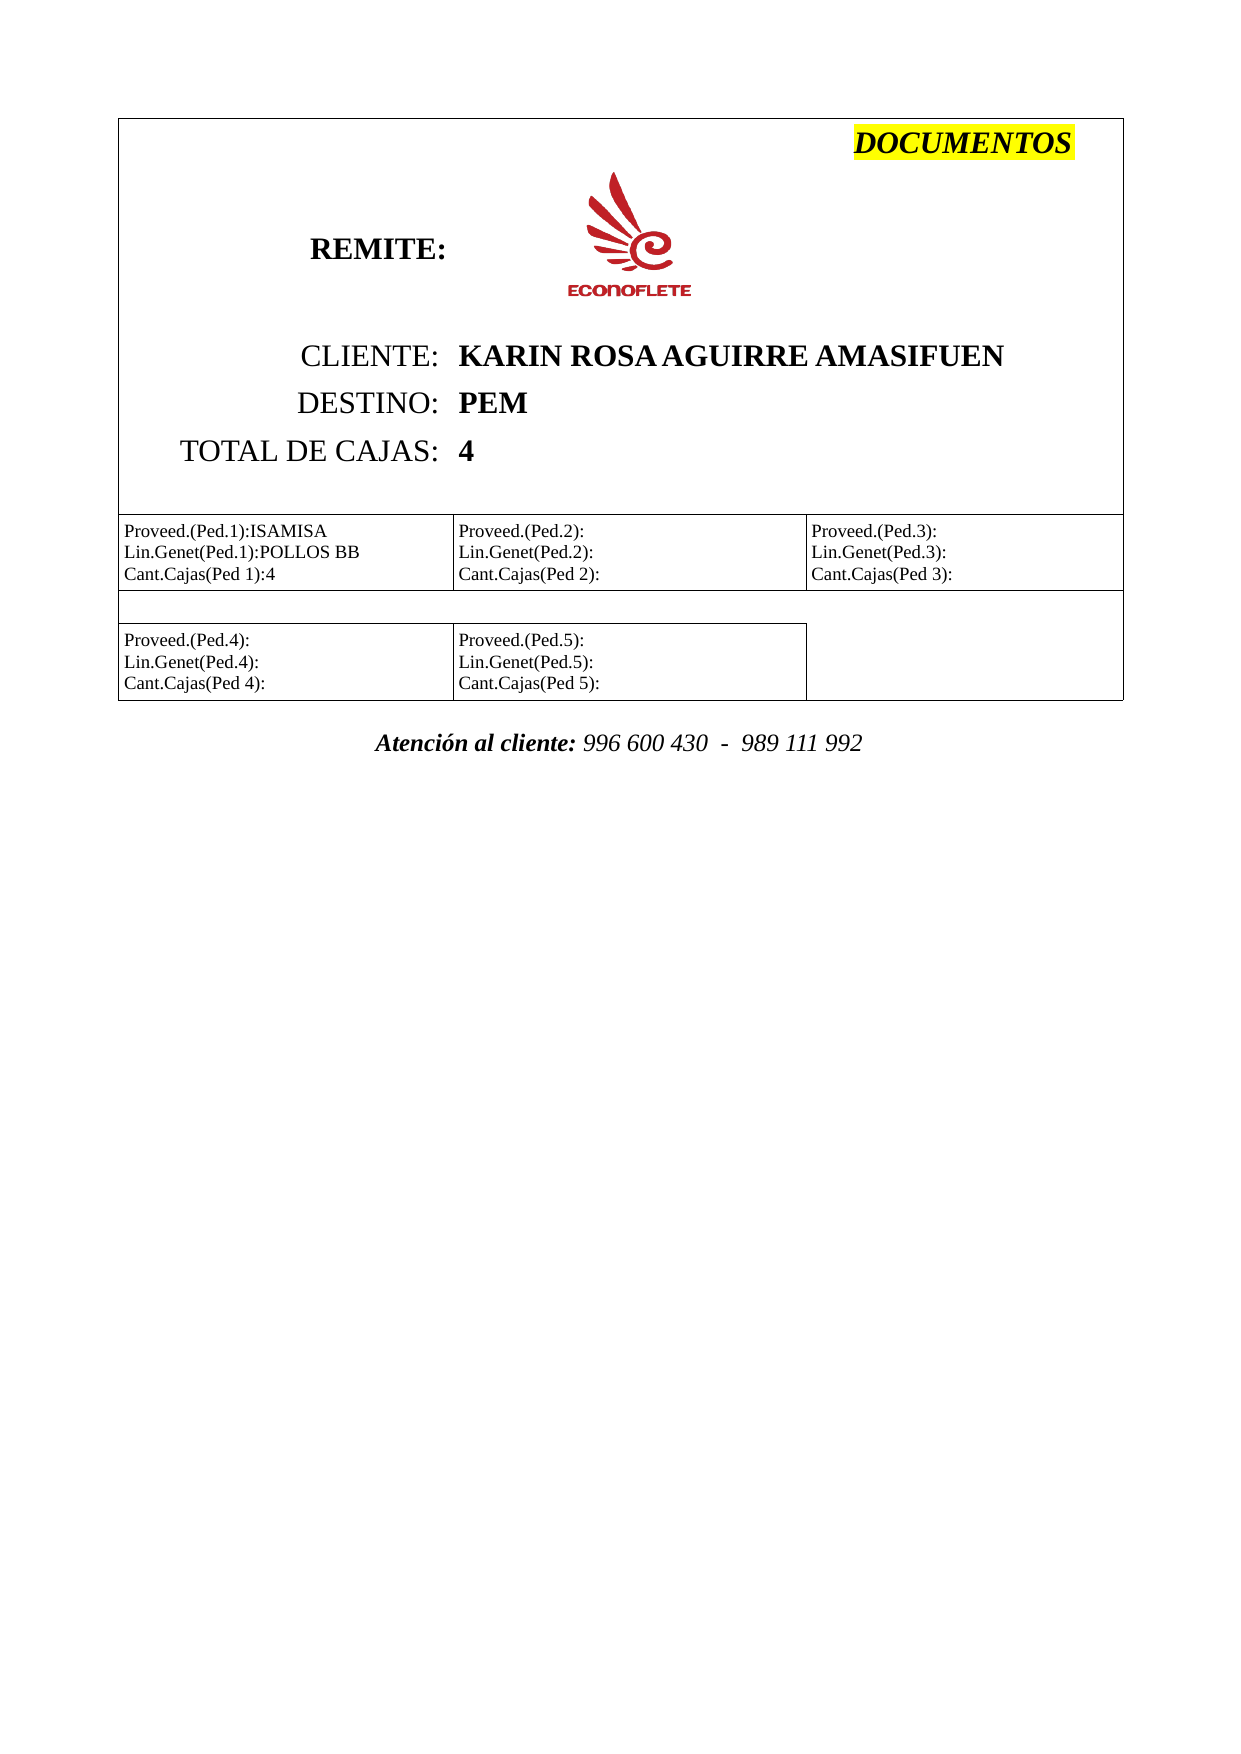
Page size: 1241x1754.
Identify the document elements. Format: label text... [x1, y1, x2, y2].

table_cell [807, 623, 1123, 699]
table_cell PEM [453, 379, 806, 426]
table_cell [453, 591, 806, 623]
table_cell CLIENTE: [119, 332, 453, 379]
table_cell [119, 591, 453, 623]
table_cell [119, 474, 453, 514]
table_cell 4 [453, 426, 1123, 474]
table_cell KARIN ROSA AGUIRRE AMASIFUEN [453, 332, 1123, 379]
text Atención al cliente: 996 600 430 - 989 111 992 [118, 728, 1122, 757]
table_header [119, 119, 453, 166]
table_header DOCUMENTOS [806, 119, 1123, 166]
table_cell REMITE: [119, 166, 453, 332]
table_cell [806, 166, 1123, 332]
table_cell Proveed.(Ped.2): Lin.Genet(Ped.2): Cant.Cajas(Ped 2): [454, 515, 806, 590]
table_cell Proveed.(Ped.1):ISAMISA Lin.Genet(Ped.1):POLLOS BB Cant.Cajas(Ped 1):4 [119, 515, 453, 590]
table_header [453, 119, 806, 166]
table_cell DESTINO: [119, 379, 453, 426]
table_cell [806, 379, 1123, 426]
table_cell [453, 474, 806, 514]
table_cell [453, 166, 806, 332]
table_cell [806, 474, 1123, 514]
table_cell Proveed.(Ped.5): Lin.Genet(Ped.5): Cant.Cajas(Ped 5): [454, 624, 806, 699]
table_cell Proveed.(Ped.4): Lin.Genet(Ped.4): Cant.Cajas(Ped 4): [119, 624, 453, 699]
table_cell TOTAL DE CAJAS: [119, 426, 453, 474]
table_cell [806, 591, 1123, 623]
table_cell Proveed.(Ped.3): Lin.Genet(Ped.3): Cant.Cajas(Ped 3): [807, 515, 1123, 590]
picture [552, 171, 707, 297]
